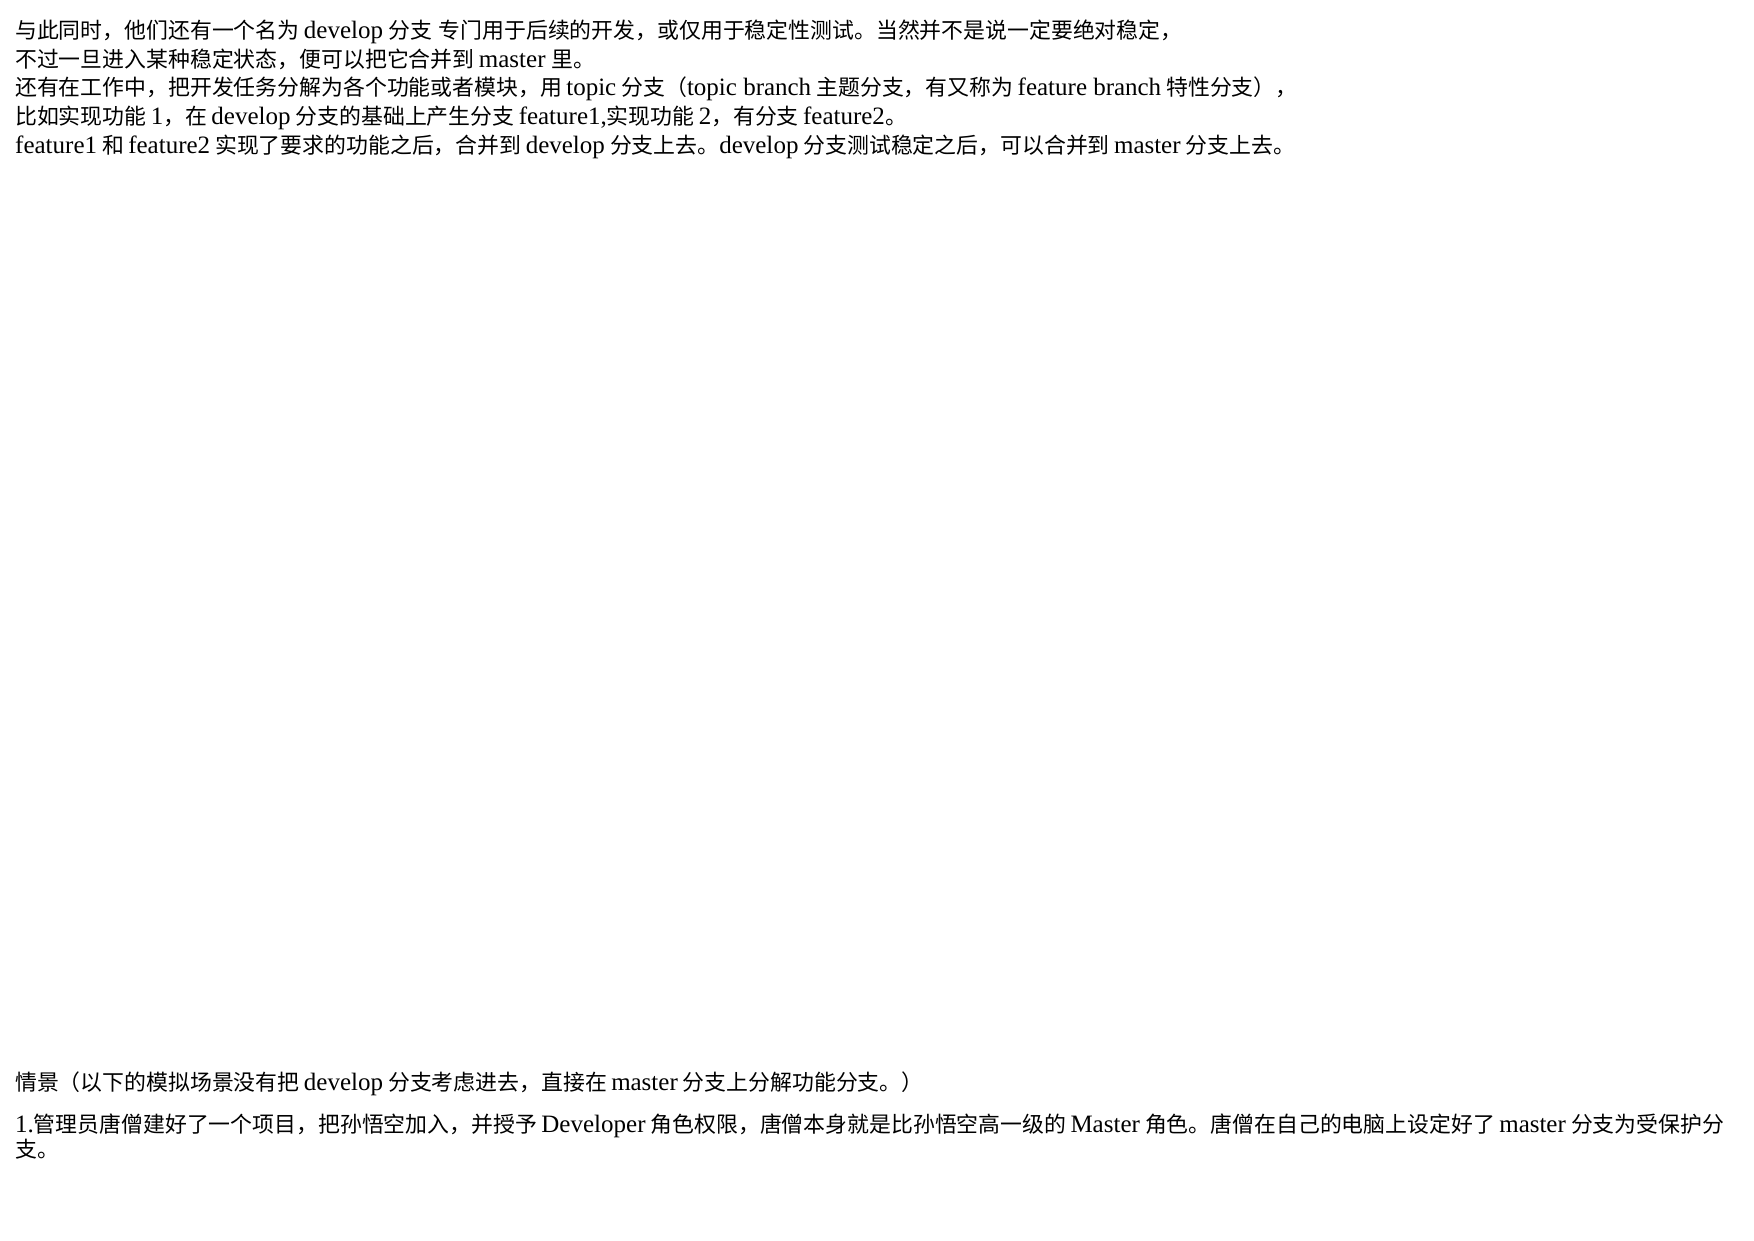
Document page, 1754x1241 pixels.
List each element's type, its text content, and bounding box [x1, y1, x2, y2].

text 与此同时，他们还有一个名为develop分支 专门用于后续的开发，或仅用于稳定性测试。当然并不是说一定要绝对稳定， 不过一旦进入某种稳定状态，便可以把它合并到master 里。 还有在工作中，把开发任务分解为各个功能或者模块，用topic分支（topic branch主题分支，有又称为feature branch特性分支）， 比如实现功能1，在develop分支的基础上产生分支feature1,实现功能2，有分支feature2。 feature1和feature2实现了要求的功能之后，合并到develop分支上去。develop分支测试稳定之后，可以合并到master分支上去。 [15, 15, 1739, 1014]
text 1.管理员唐僧建好了一个项目，把孙悟空加入，并授予Developer角色权限，唐僧本身就是比孙悟空高一级的Master角色。唐僧在自己的电脑上设定好了master分支为受保护分支。 [15, 1109, 1739, 1192]
text 情景（以下的模拟场景没有把develop分支考虑进去，直接在master分支上分解功能分支。） [15, 1067, 1739, 1096]
